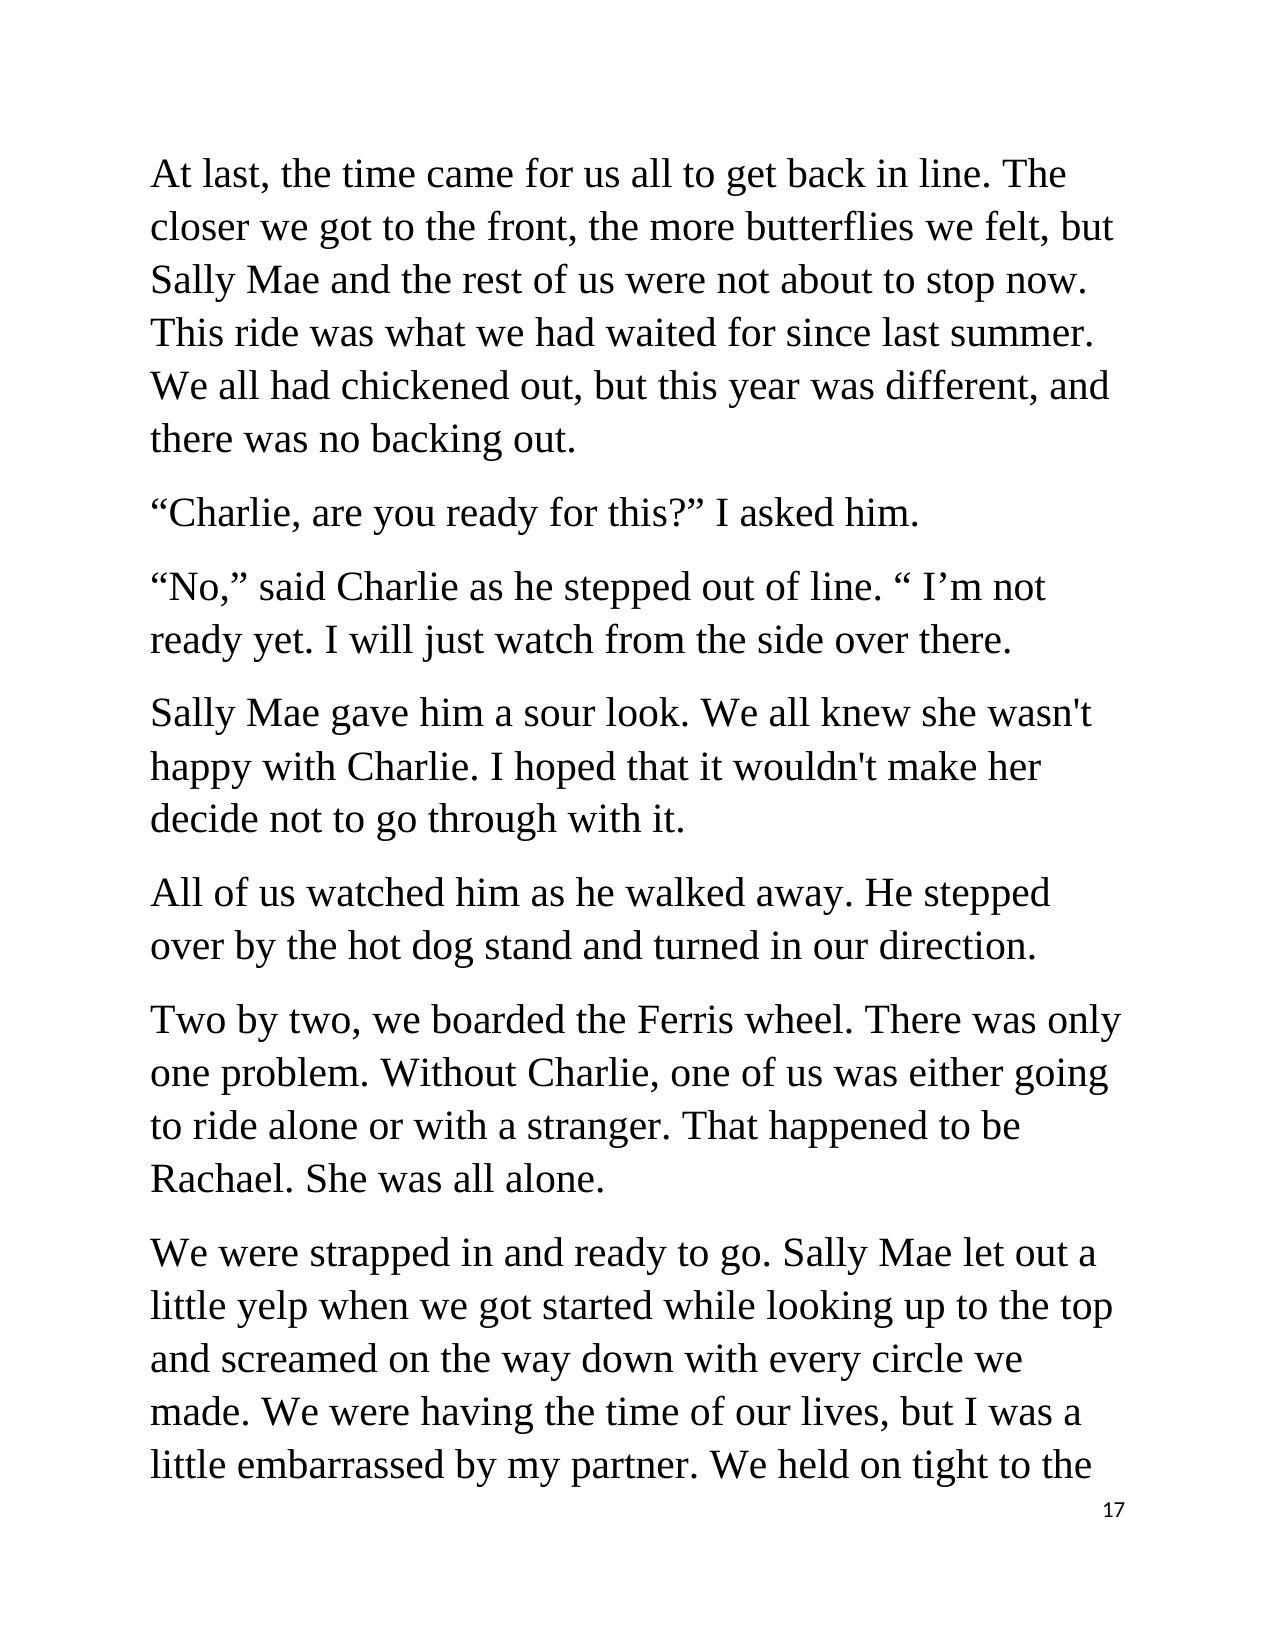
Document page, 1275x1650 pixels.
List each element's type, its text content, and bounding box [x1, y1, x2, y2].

text “No,” said Charlie as he stepped out of line. “ I’m not ready yet. I will just watch from the side over there. [150, 563, 1125, 662]
text “Charlie, are you ready for this?” I asked him. [150, 489, 1125, 535]
text We were strapped in and ready to go. Sally Mae let out a little yelp when we got started while looking up to the top and screamed on the way down with every circle we made. We were having the time of our lives, but I was a little embarrassed by my partner. We held on tight to the [150, 1229, 1125, 1488]
text Sally Mae gave him a sour look. We all knew she wasn't happy with Charlie. I hoped that it wouldn't make her decide not to go through with it. [150, 690, 1125, 842]
text At last, the time came for us all to get back in line. The closer we got to the front, the more butterflies we felt, but Sally Mae and the rest of us were not about to stop now. This ride was what we had waited for since last summer. We all had chickened out, but this year was different, and there was no backing out. [150, 150, 1125, 461]
text Two by two, we boarded the Ferris wheel. There was only one problem. Without Charlie, one of us was either going to ride alone or with a stranger. That happened to be Rachael. She was all alone. [150, 996, 1125, 1202]
text All of us watched him as he walked away. He stepped over by the hot dog stand and turned in our direction. [150, 869, 1125, 969]
